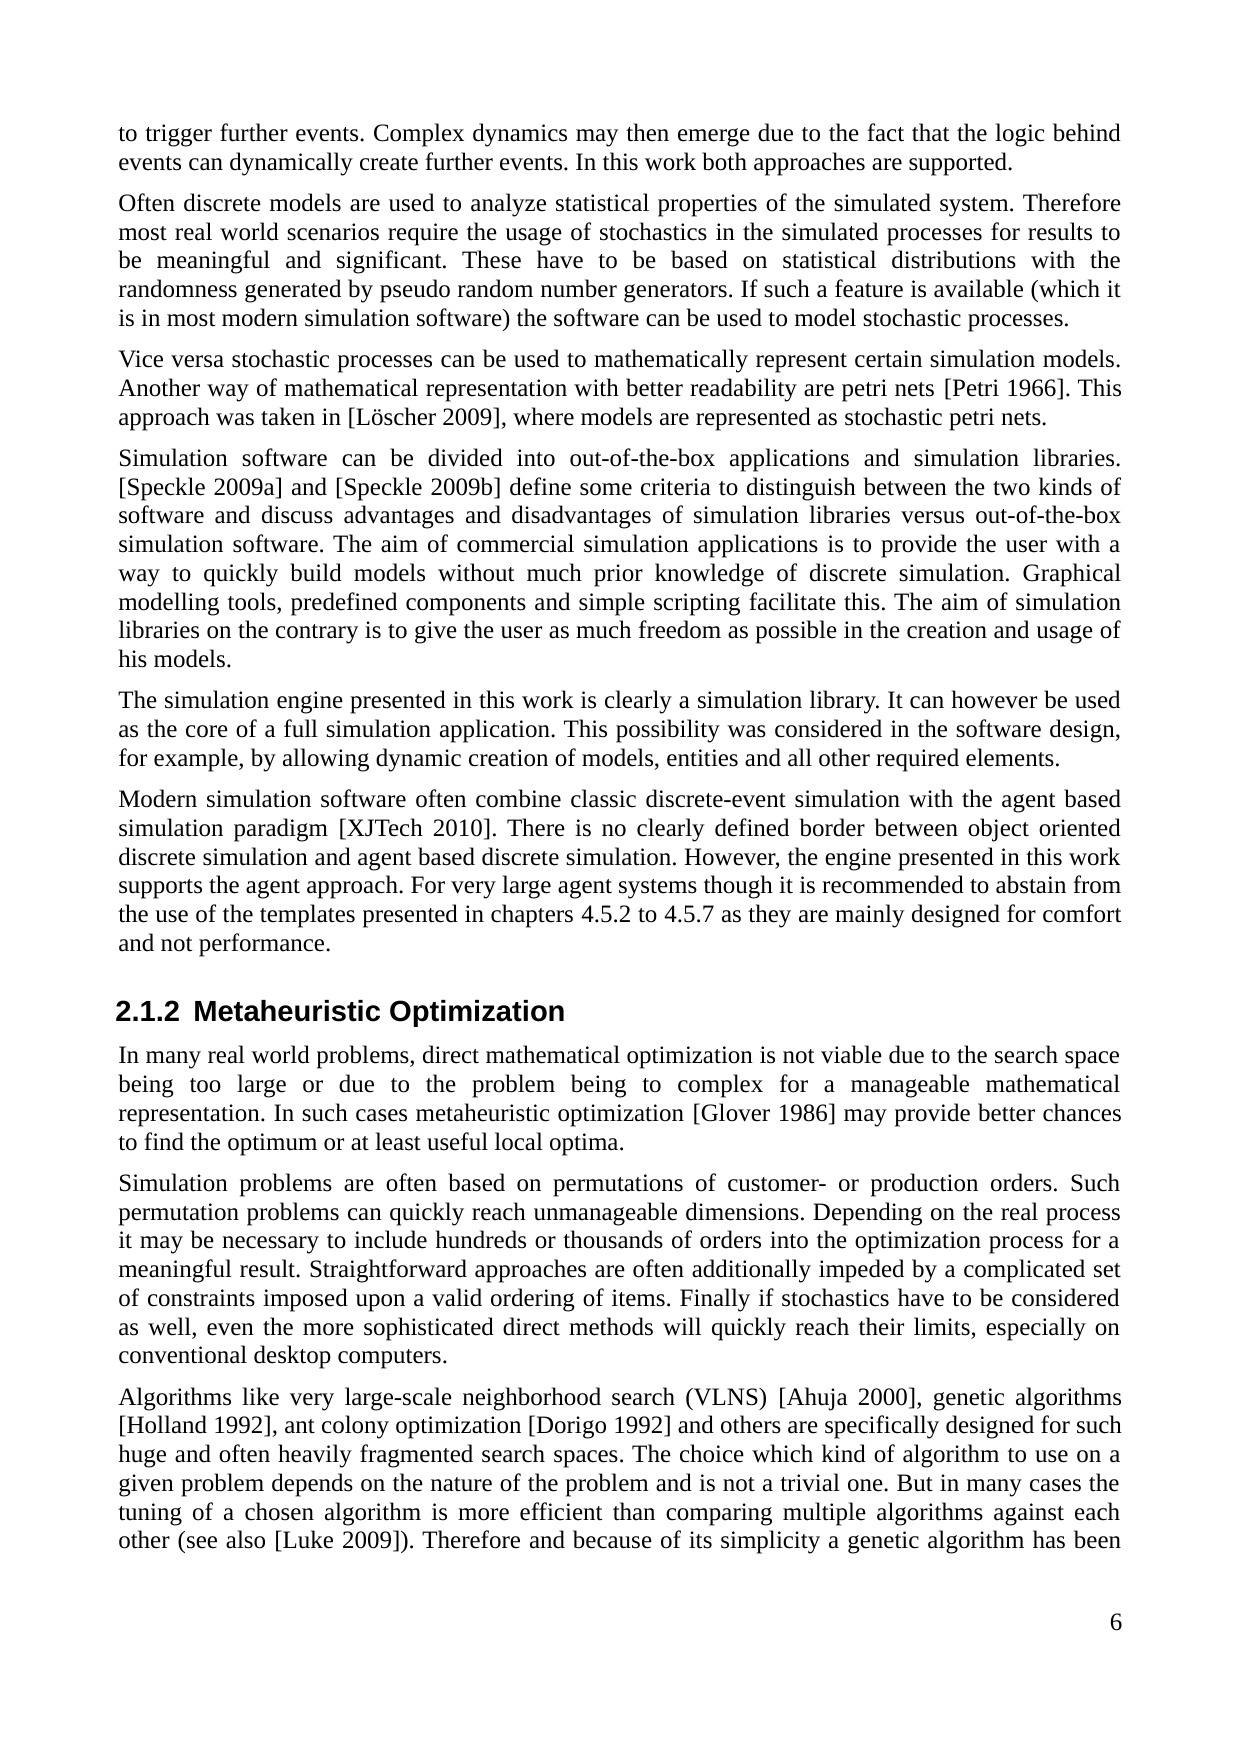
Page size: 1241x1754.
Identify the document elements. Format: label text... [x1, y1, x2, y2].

text The simulation engine presented in this work is clearly a simulation library. It can however be used as the core of a full simulation application. This possibility was considered in the software design, for example, by allowing dynamic creation of models, entities and all other required elements. [118, 686, 1122, 772]
subtitle Metaheuristic Optimization [115, 994, 1122, 1028]
text Often discrete models are used to analyze statistical properties of the simulated system. Therefore most real world scenarios require the usage of stochastics in the simulated processes for results to be meaningful and significant. These have to be based on statistical distributions with the randomness generated by pseudo random number generators. If such a feature is available (which it is in most modern simulation software) the software can be used to model stochastic processes. [118, 188, 1122, 332]
text Modern simulation software often combine classic discrete-event simulation with the agent based simulation paradigm [XJTech 2010]. There is no clearly defined border between object oriented discrete simulation and agent based discrete simulation. However, the engine presented in this work supports the agent approach. For very large agent systems though it is recommended to abstain from the use of the templates presented in chapters 4.5.2 to 4.5.7 as they are mainly designed for comfort and not performance. [118, 784, 1122, 957]
text Simulation software can be divided into out-of-the-box applications and simulation libraries. [Speckle 2009a] and [Speckle 2009b] define some criteria to distinguish between the two kinds of software and discuss advantages and disadvantages of simulation libraries versus out-of-the-box simulation software. The aim of commercial simulation applications is to provide the user with a way to quickly build models without much prior knowledge of discrete simulation. Graphical modelling tools, predefined components and simple scripting facilitate this. The aim of simulation libraries on the contrary is to give the user as much freedom as possible in the creation and usage of his models. [118, 443, 1122, 673]
text In many real world problems, direct mathematical optimization is not viable due to the search space being too large or due to the problem being to complex for a manageable mathematical representation. In such cases metaheuristic optimization [Glover 1986] may provide better chances to find the optimum or at least useful local optima. [118, 1040, 1122, 1155]
text Algorithms like very large-scale neighborhood search (VLNS) [Ahuja 2000], genetic algorithms [Holland 1992], ant colony optimization [Dorigo 1992] and others are specifically designed for such huge and often heavily fragmented search spaces. The choice which kind of algorithm to use on a given problem depends on the nature of the problem and is not a trivial one. But in many cases the tuning of a chosen algorithm is more efficient than comparing multiple algorithms against each other (see also [Luke 2009]). Therefore and because of its simplicity a genetic algorithm has been [118, 1382, 1122, 1554]
text to trigger further events. Complex dynamics may then emerge due to the fact that the logic behind events can dynamically create further events. In this work both approaches are supported. [118, 118, 1122, 176]
text Vice versa stochastic processes can be used to mathematically represent certain simulation models. Another way of mathematical representation with better readability are petri nets [Petri 1966]. This approach was taken in [Löscher 2009], where models are represented as stochastic petri nets. [118, 344, 1122, 431]
text Simulation problems are often based on permutations of customer- or production orders. Such permutation problems can quickly reach unmanageable dimensions. Depending on the real process it may be necessary to include hundreds or thousands of orders into the optimization process for a meaningful result. Straightforward approaches are often additionally impeded by a complicated set of constraints imposed upon a valid ordering of items. Finally if stochastics have to be considered as well, even the more sophisticated direct methods will quickly reach their limits, especially on conventional desktop computers. [118, 1168, 1122, 1369]
